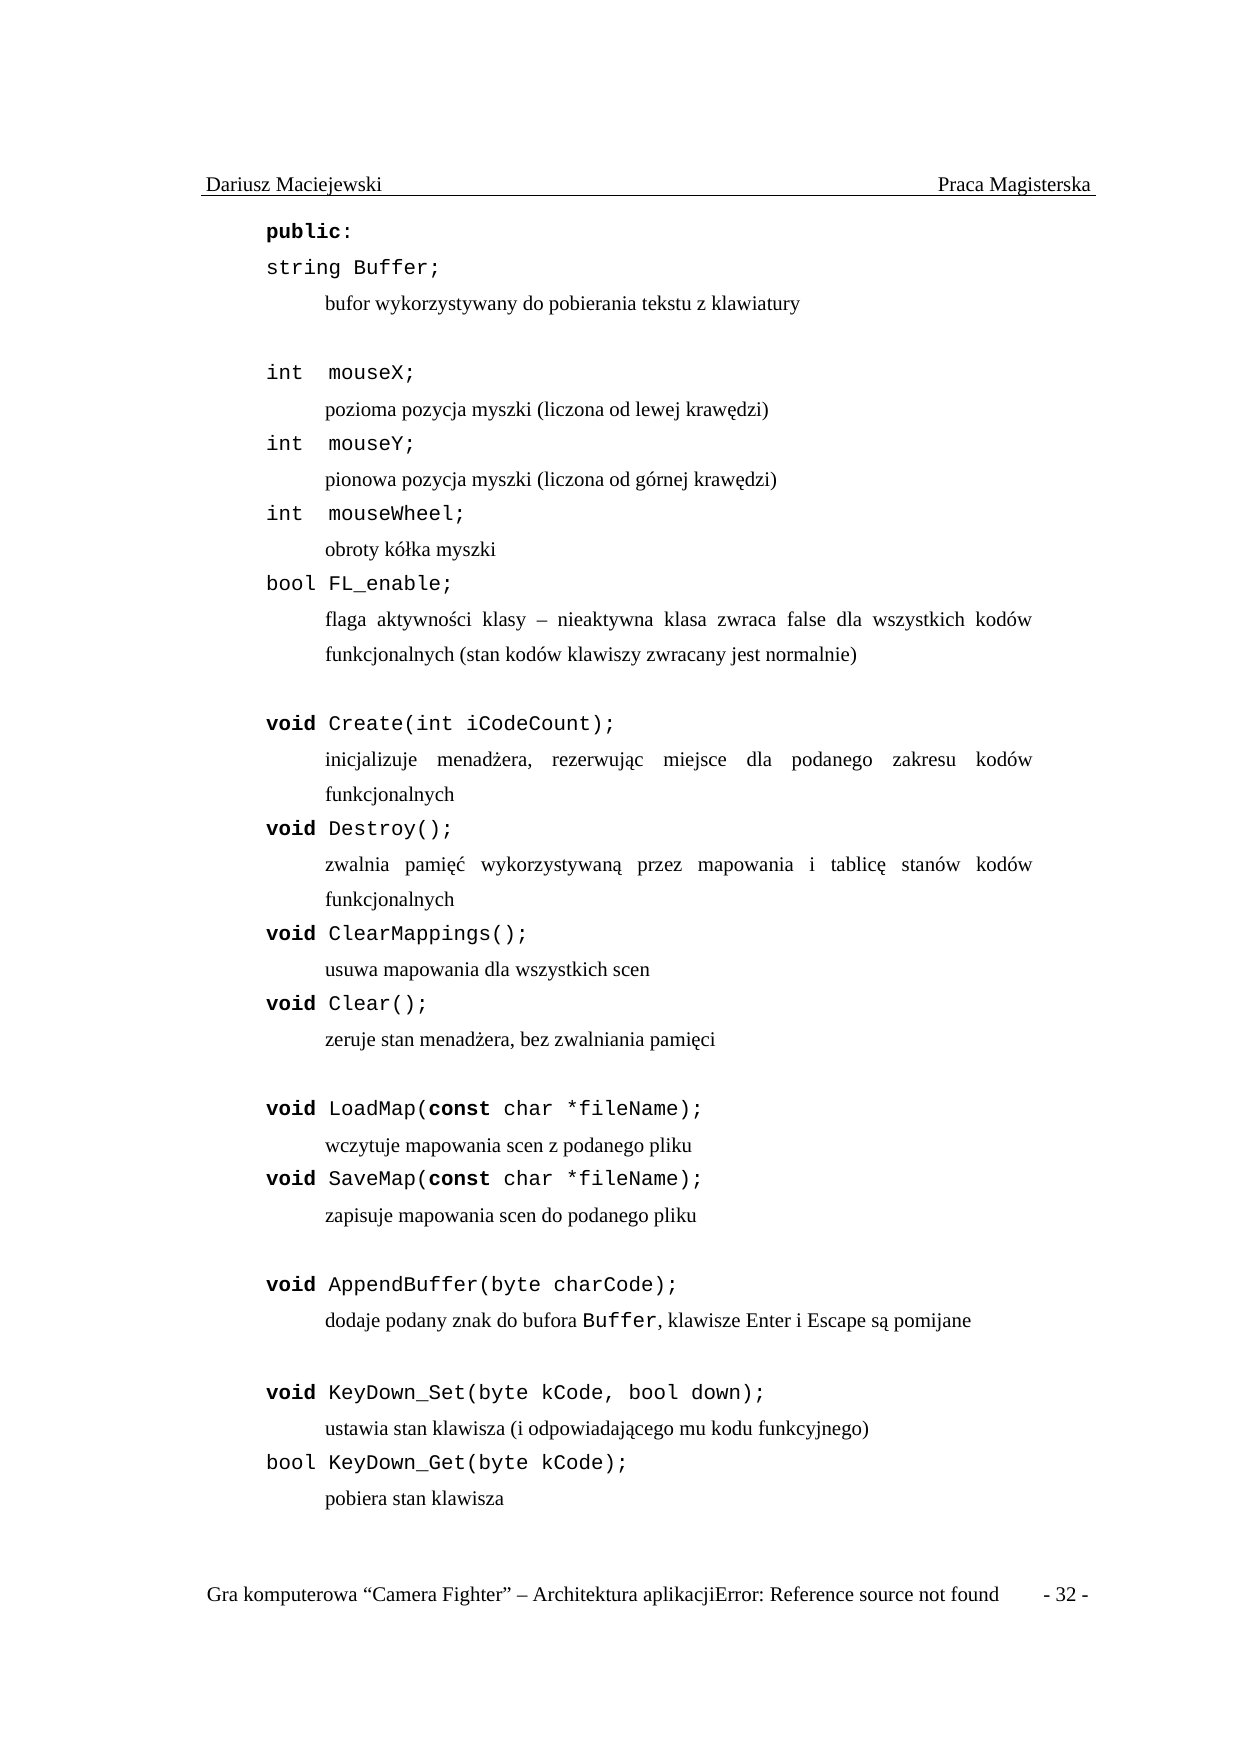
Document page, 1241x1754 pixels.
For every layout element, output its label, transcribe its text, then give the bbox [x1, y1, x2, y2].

text zeruje stan menadżera, bez zwalniania pamięci [325, 1028, 1033, 1051]
text pobiera stan klawisza [325, 1487, 1033, 1510]
text void AppendBuffer(byte charCode); [266, 1274, 1033, 1297]
text bufor wykorzystywany do pobierania tekstu z klawiatury [325, 292, 1033, 315]
text void Destroy(); [266, 818, 1033, 841]
text void Clear(); [266, 993, 1033, 1016]
text flaga aktywności klasy – nieaktywna klasa zwraca false dla wszystkich kodów funkcjonalnych (stan kodów klawiszy zwracany jest normalnie) [325, 608, 1033, 666]
text obroty kółka myszki [325, 538, 1033, 561]
text inicjalizuje menadżera, rezerwując miejsce dla podanego zakresu kodów funkcjonalnych [325, 748, 1033, 806]
text bool FL_enable; [266, 573, 1033, 596]
text void ClearMappings(); [266, 922, 1033, 946]
text void Create(int iCodeCount); [266, 713, 1033, 737]
text zwalnia pamięć wykorzystywaną przez mapowania i tablicę stanów kodów funkcjonalnych [325, 853, 1033, 911]
text void SaveMap(const char *fileName); [266, 1168, 1033, 1192]
text wczytuje mapowania scen z podanego pliku [325, 1133, 1033, 1157]
text bool KeyDown_Get(byte kCode); [266, 1452, 1033, 1476]
text void KeyDown_Set(byte kCode, bool down); [266, 1382, 1033, 1405]
text dodaje podany znak do bufora Buffer, klawisze Enter i Escape są pomijane [325, 1309, 1033, 1334]
text zapisuje mapowania scen do podanego pliku [325, 1204, 1033, 1227]
text pozioma pozycja myszki (liczona od lewej krawędzi) [325, 398, 1033, 421]
text void LoadMap(const char *fileName); [266, 1098, 1033, 1122]
text int mouseY; [266, 432, 1033, 456]
text usuwa mapowania dla wszystkich scen [325, 958, 1033, 981]
text pionowa pozycja myszki (liczona od górnej krawędzi) [325, 468, 1033, 491]
text string Buffer; [266, 257, 1033, 281]
text int mouseWheel; [266, 503, 1033, 526]
text public: [266, 221, 1033, 245]
text ustawia stan klawisza (i odpowiadającego mu kodu funkcyjnego) [325, 1417, 1033, 1440]
text int mouseX; [266, 362, 1033, 386]
